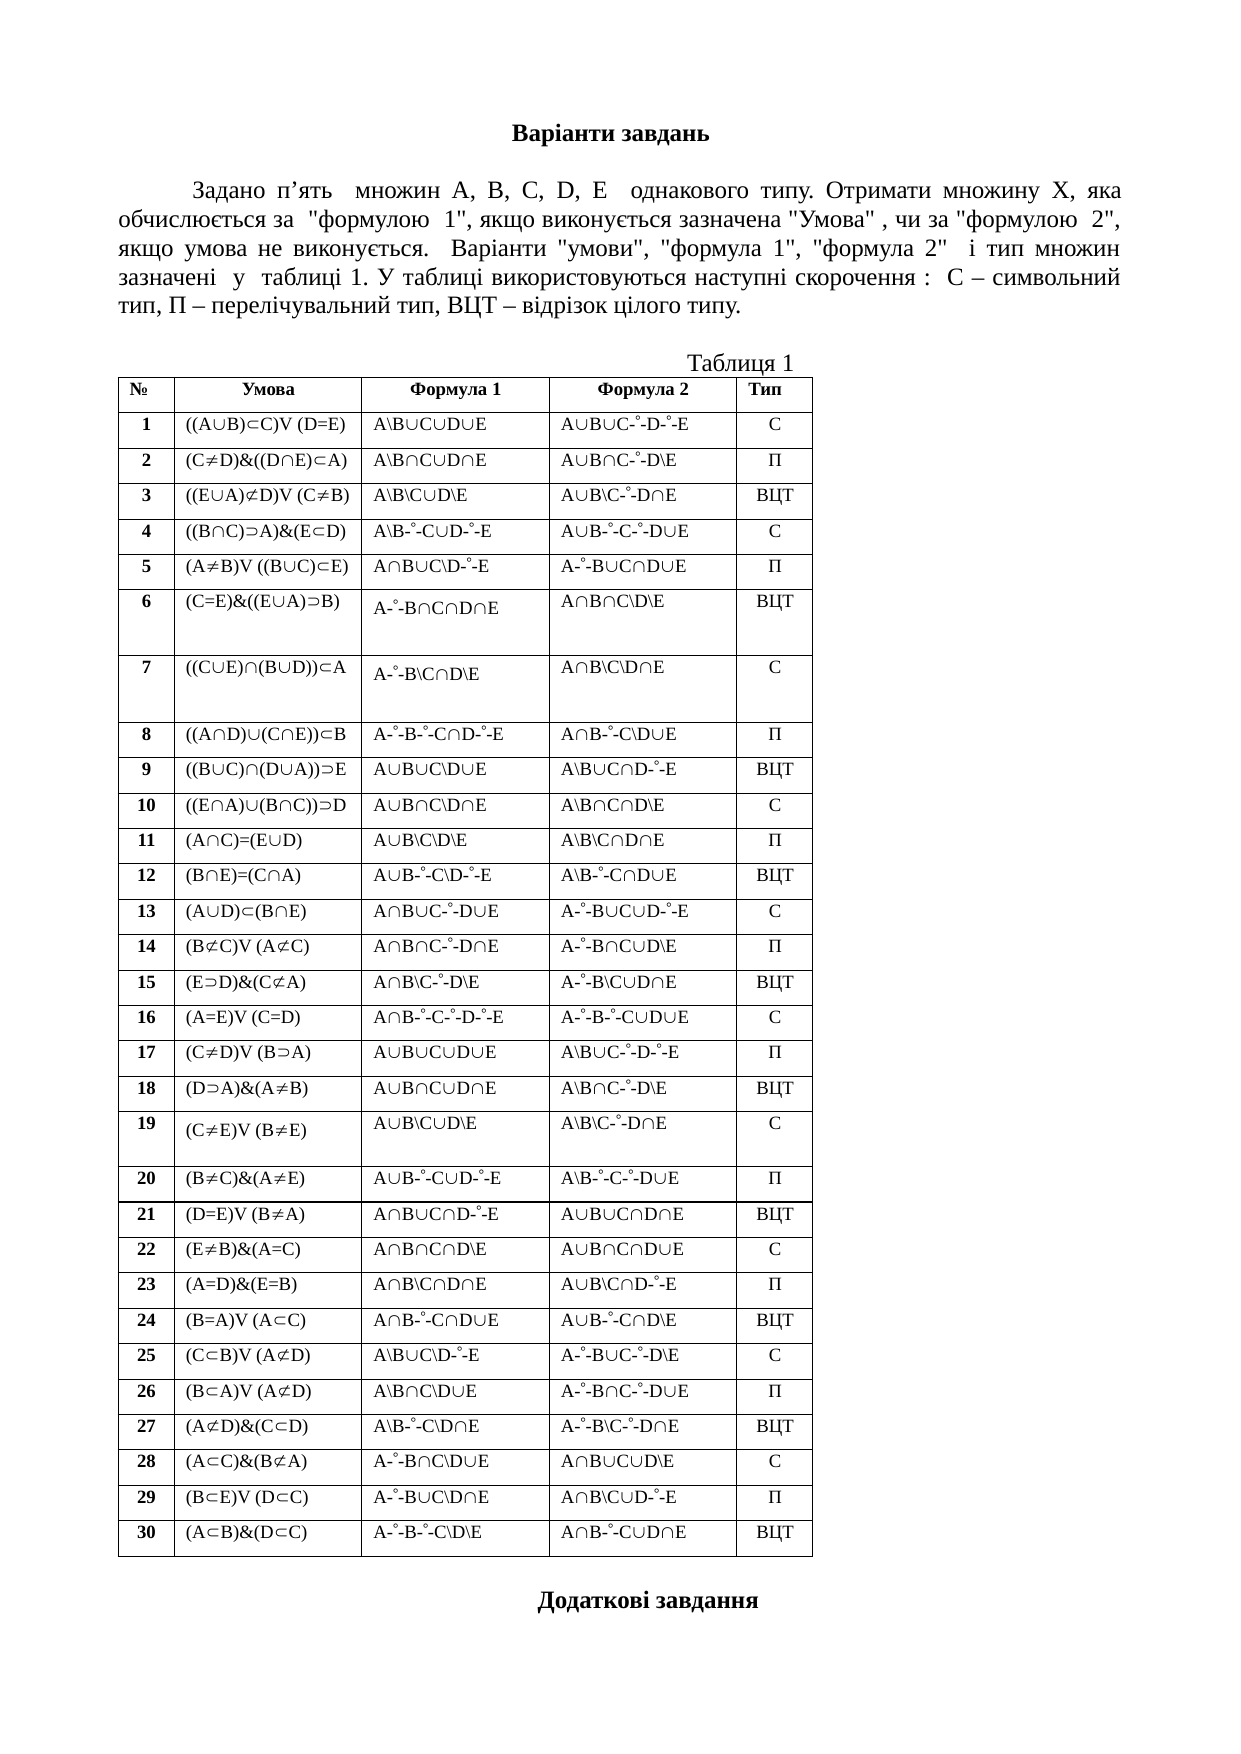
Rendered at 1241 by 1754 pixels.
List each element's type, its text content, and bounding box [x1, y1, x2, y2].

table_cell AB--C\D--E [362, 864, 549, 899]
table_cell A\BC--D\E [550, 1077, 736, 1111]
table_cell 26 [119, 1380, 174, 1414]
table_cell С [737, 794, 812, 828]
table_cell (D=E)V (BA) [175, 1203, 361, 1237]
table_cell A\B\CD\E [362, 484, 549, 518]
table_cell A\B--C--DE [550, 1167, 736, 1201]
table_cell 18 [119, 1077, 174, 1111]
table_cell С [737, 1450, 812, 1485]
table_cell 27 [119, 1415, 174, 1449]
table_cell A\B\CDE [550, 829, 736, 863]
table_cell (BE)=(CA) [175, 864, 361, 899]
table_cell ABC--DE [362, 900, 549, 934]
table_cell A\BCDE [362, 413, 549, 448]
table_cell ((CE)(BD))A [175, 656, 361, 722]
table_cell A\BCD\E [550, 794, 736, 828]
table_cell (C=E)&((EA)B) [175, 590, 361, 655]
table_cell ВЦТ [737, 590, 812, 655]
text Таблиця 1 [118, 348, 1122, 377]
table_cell A\B--C\DE [362, 1415, 549, 1449]
table_cell 24 [119, 1309, 174, 1343]
table_cell (CD)&((DE)A) [175, 449, 361, 483]
table_cell A\BCDE [362, 449, 549, 483]
table_cell ABC\D--E [362, 555, 549, 589]
table_cell A--B\CDE [550, 971, 736, 1005]
table_cell A--BCD--E [550, 900, 736, 934]
table_cell AB\CD--E [550, 1486, 736, 1520]
table_cell A\B--CD--E [362, 520, 549, 554]
table_cell 13 [119, 900, 174, 934]
table_cell AB\CDE [362, 1273, 549, 1308]
table_cell AB\C--D\E [362, 971, 549, 1005]
table_cell 22 [119, 1238, 174, 1272]
table_cell 12 [119, 864, 174, 899]
table_cell П [737, 1167, 812, 1201]
table_cell 8 [119, 723, 174, 757]
table_cell 4 [119, 520, 174, 554]
table_cell (BC)&(AE) [175, 1167, 361, 1201]
table_cell С [737, 656, 812, 722]
table_cell AB--C\DE [550, 723, 736, 757]
table_cell A--BCDE [362, 590, 549, 655]
text Додаткові завдання [118, 1585, 1122, 1614]
table_cell ВЦТ [737, 484, 812, 518]
table_cell ABC\DE [362, 794, 549, 828]
table_cell ВЦТ [737, 1415, 812, 1449]
table_cell (CB)V (AD) [175, 1344, 361, 1378]
table_cell 17 [119, 1041, 174, 1076]
table_cell С [737, 1006, 812, 1040]
table_cell 5 [119, 555, 174, 589]
table_cell С [737, 1112, 812, 1166]
table_cell 6 [119, 590, 174, 655]
table_cell AB\C\D\E [362, 829, 549, 863]
table_cell 9 [119, 758, 174, 792]
table_cell ((АВ)С)V (D=E) [175, 413, 361, 448]
table_cell ВЦТ [737, 758, 812, 792]
table_cell (CD)V (BA) [175, 1041, 361, 1076]
table_cell 29 [119, 1486, 174, 1520]
table_cell AB\CD--E [550, 1273, 736, 1308]
table_cell AB--CD--E [362, 1167, 549, 1201]
table_cell (A=E)V (C=D) [175, 1006, 361, 1040]
table_cell A--B--CDE [550, 1006, 736, 1040]
table_cell (СE)V (BE) [175, 1112, 361, 1166]
table_cell 1 [119, 413, 174, 448]
table_cell П [737, 1273, 812, 1308]
table_cell (B=A)V (AC) [175, 1309, 361, 1343]
table_cell 3 [119, 484, 174, 518]
table_header Умова [175, 378, 361, 412]
table_cell 11 [119, 829, 174, 863]
table_cell AB--C--D--E [362, 1006, 549, 1040]
table_cell 16 [119, 1006, 174, 1040]
table_cell ВЦТ [737, 1077, 812, 1111]
table_cell AB--CDE [362, 1309, 549, 1343]
table_cell A--BC--DE [550, 1380, 736, 1414]
table_cell ABCDE [362, 1041, 549, 1076]
table_cell П [737, 555, 812, 589]
table_cell (BC)V (AC) [175, 935, 361, 969]
table_cell П [737, 1380, 812, 1414]
subtitle Варіанти завдань [99, 118, 1122, 147]
table_cell ABC--DE [362, 935, 549, 969]
table_cell AB\C--DE [550, 484, 736, 518]
table_cell 23 [119, 1273, 174, 1308]
table_cell 30 [119, 1521, 174, 1556]
table_cell С [737, 1238, 812, 1272]
table_cell A--BCDE [550, 555, 736, 589]
table_cell AB--CDE [550, 1521, 736, 1556]
table_cell 10 [119, 794, 174, 828]
table_cell ABC--D\E [550, 449, 736, 483]
table_cell П [737, 1041, 812, 1076]
table_cell ABCDE [550, 1203, 736, 1237]
table_cell C [737, 413, 812, 448]
table_cell A--BC\DE [362, 1486, 549, 1520]
table_cell (AC)=(ED) [175, 829, 361, 863]
table_cell (AC)&(BA) [175, 1450, 361, 1485]
table_cell ((EA)D)V (CB) [175, 484, 361, 518]
table_cell (A=D)&(E=B) [175, 1273, 361, 1308]
table_cell AB\C\DE [550, 656, 736, 722]
table_cell (AD)(BE) [175, 900, 361, 934]
table_cell (AD)&(CD) [175, 1415, 361, 1449]
table_cell ABC--D--E [550, 413, 736, 448]
table_cell ABC\D\E [550, 590, 736, 655]
table_cell ABCD\E [362, 1238, 549, 1272]
table_cell (BA)V (AD) [175, 1380, 361, 1414]
table_cell ((AD)(CE))B [175, 723, 361, 757]
table_cell (AB)&(DC) [175, 1521, 361, 1556]
table_cell AB--CD\E [550, 1309, 736, 1343]
table_cell 21 [119, 1203, 174, 1237]
table_cell ABCD\E [550, 1450, 736, 1485]
table_cell 15 [119, 971, 174, 1005]
table_cell (EB)&(A=C) [175, 1238, 361, 1272]
table_cell A--BC--D\E [550, 1344, 736, 1378]
table_cell AB\CD\E [362, 1112, 549, 1166]
table_cell 20 [119, 1167, 174, 1201]
table_cell С [737, 1344, 812, 1378]
table_cell ABCDE [362, 1077, 549, 1111]
table_cell 19 [119, 1112, 174, 1166]
table_cell ABCDE [550, 1238, 736, 1272]
table_cell П [737, 1486, 812, 1520]
table_cell A--B--CD--E [362, 723, 549, 757]
table_header Формула 1 [362, 378, 549, 412]
table_cell A\B\C--DE [550, 1112, 736, 1166]
table_header Тип [737, 378, 812, 412]
table_cell П [737, 449, 812, 483]
table_cell 25 [119, 1344, 174, 1378]
table_cell ВЦТ [737, 971, 812, 1005]
table_cell ВЦТ [737, 864, 812, 899]
table_cell (DA)&(AB) [175, 1077, 361, 1111]
table_cell A--B\C--DE [550, 1415, 736, 1449]
table_cell ((BC)(DA))E [175, 758, 361, 792]
table_cell A--BC\DE [362, 1450, 549, 1485]
table_cell A--B\CD\E [362, 656, 549, 722]
table_cell С [737, 520, 812, 554]
table_cell AB--C--DE [550, 520, 736, 554]
table_cell (ED)&(CA) [175, 971, 361, 1005]
text Задано п’ять множин А, В, С, D, E однакового типу. Отримати множину Х, яка обчислюється за "формулою 1", якщо виконується зазначена "Умова" , чи за "формулою 2", якщо умова не виконується. Варіанти "умови", "формула 1", "формула 2" і тип множин зазначені у таблиці 1. У таблиці використовуються наступні скорочення : С – символьний тип, П – перелічувальний тип, ВЦТ – відрізок цілого типу. [118, 176, 1122, 319]
table_cell 28 [119, 1450, 174, 1485]
table_cell A\BC--D--E [550, 1041, 736, 1076]
table_cell (BE)V (DC) [175, 1486, 361, 1520]
table_cell (AB)V ((BC)E) [175, 555, 361, 589]
table_cell A\BCD--E [550, 758, 736, 792]
table_cell ВЦТ [737, 1203, 812, 1237]
table_cell П [737, 829, 812, 863]
table_cell A--B--C\D\E [362, 1521, 549, 1556]
table_cell A\BC\D--E [362, 1344, 549, 1378]
table_header № [119, 378, 174, 412]
table_cell ВЦТ [737, 1521, 812, 1556]
table_cell A\BC\DE [362, 1380, 549, 1414]
table_cell ВЦТ [737, 1309, 812, 1343]
table_cell A\B--CDE [550, 864, 736, 899]
table_cell ((EA)(BC))D [175, 794, 361, 828]
table_cell С [737, 900, 812, 934]
table_header Формула 2 [550, 378, 736, 412]
table_cell A--BCD\E [550, 935, 736, 969]
table_cell П [737, 723, 812, 757]
table_cell П [737, 935, 812, 969]
table_cell 7 [119, 656, 174, 722]
table_cell 14 [119, 935, 174, 969]
table_cell 2 [119, 449, 174, 483]
table_cell ABCD--E [362, 1203, 549, 1237]
table_cell ABC\DE [362, 758, 549, 792]
table_cell ((BC)A)&(ED) [175, 520, 361, 554]
